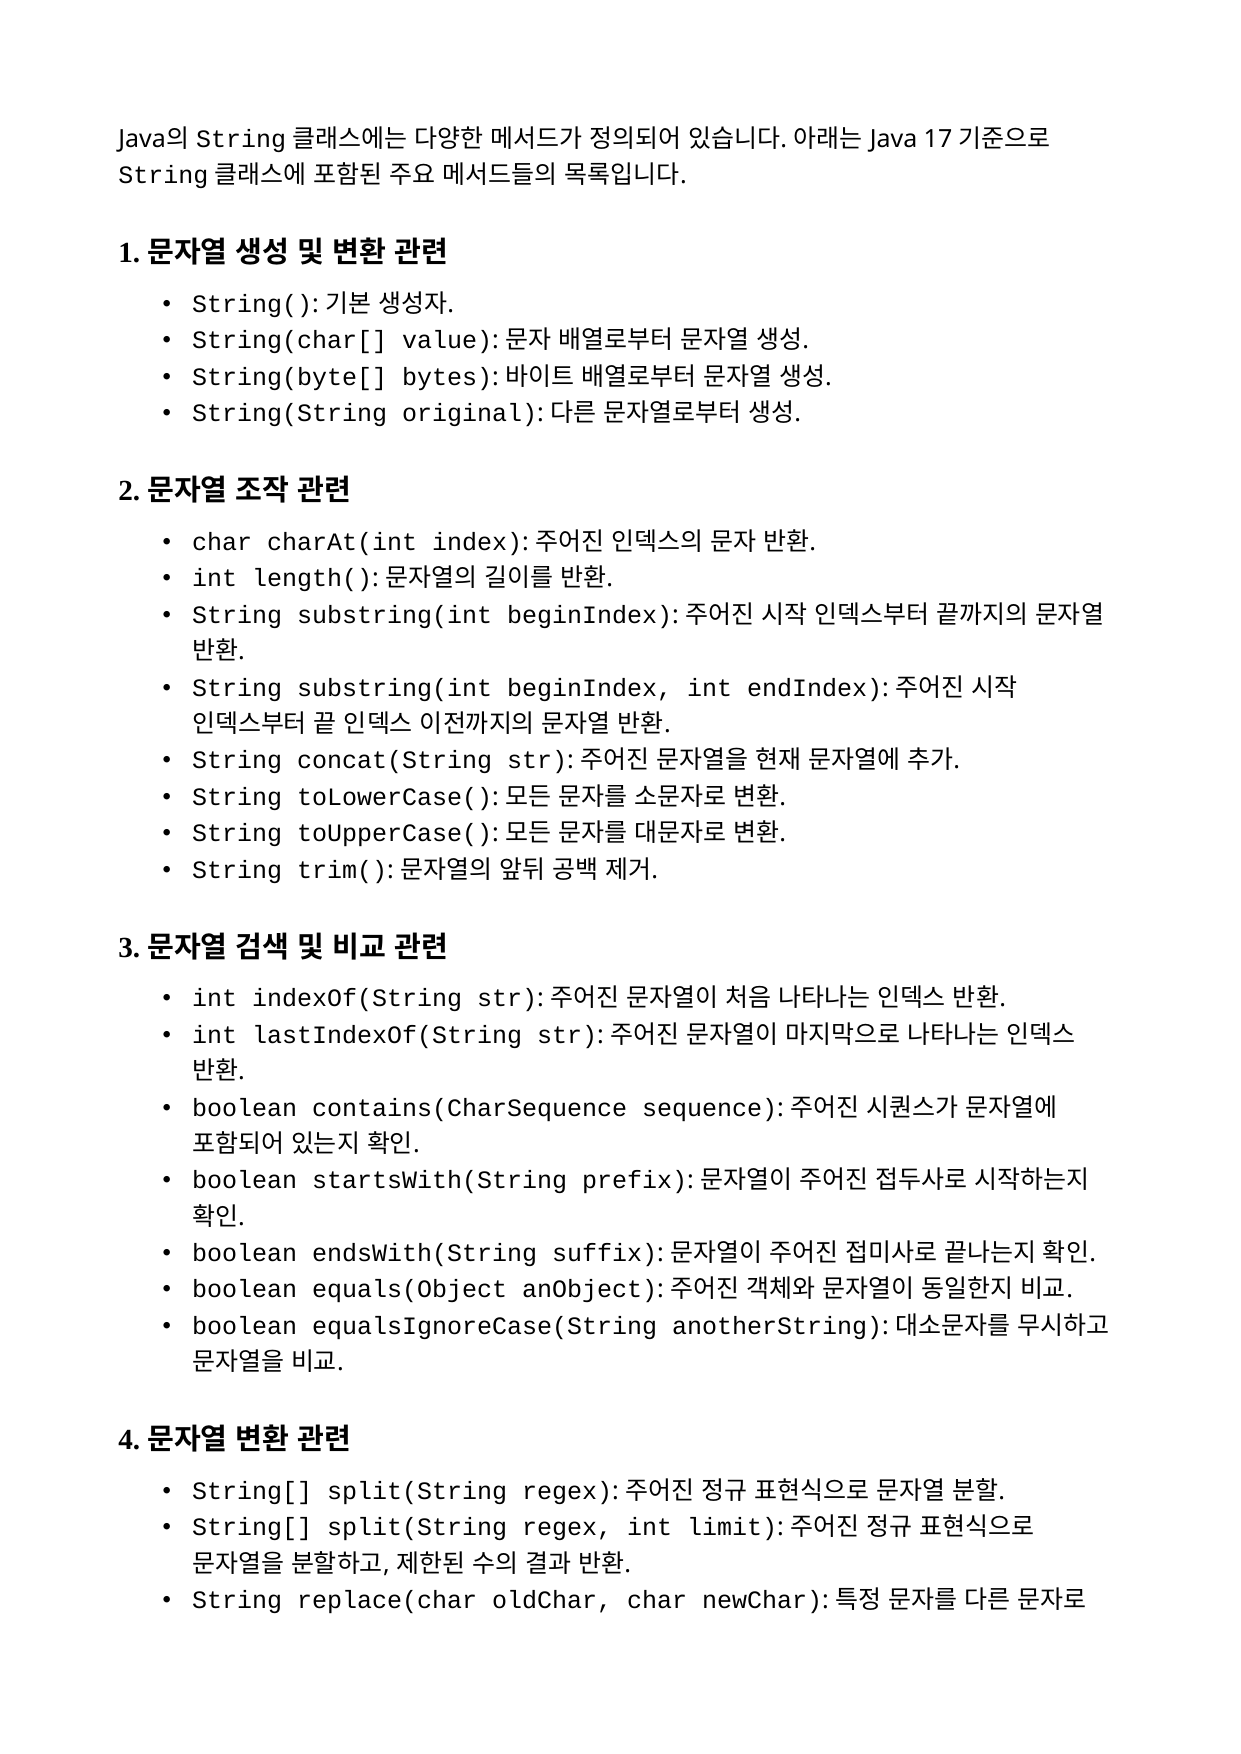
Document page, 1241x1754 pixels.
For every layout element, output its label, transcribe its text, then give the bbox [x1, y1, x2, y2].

list String substring(int beginIndex): 주어진 시작 인덱스부터 끝까지의 문자열 반환. [162, 594, 1122, 667]
list String concat(String str): 주어진 문자열을 현재 문자열에 추가. [162, 740, 1122, 776]
list String[] split(String regex): 주어진 정규 표현식으로 문자열 분할. [162, 1470, 1122, 1507]
list String replace(char oldChar, char newChar): 특정 문자를 다른 문자로 [162, 1579, 1122, 1616]
subtitle 1. 문자열 생성 및 변환 관련 [118, 228, 1122, 271]
list int length(): 문자열의 길이를 반환. [162, 558, 1122, 594]
list boolean equals(Object anObject): 주어진 객체와 문자열이 동일한지 비교. [162, 1269, 1122, 1305]
list String(byte[] bytes): 바이트 배열로부터 문자열 생성. [162, 356, 1122, 393]
subtitle 4. 문자열 변환 관련 [118, 1416, 1122, 1458]
list int indexOf(String str): 주어진 문자열이 처음 나타나는 인덱스 반환. [162, 978, 1122, 1014]
list char charAt(int index): 주어진 인덱스의 문자 반환. [162, 521, 1122, 558]
list boolean startsWith(String prefix): 문자열이 주어진 접두사로 시작하는지 확인. [162, 1160, 1122, 1232]
list String toUpperCase(): 모든 문자를 대문자로 변환. [162, 813, 1122, 849]
list String(): 기본 생성자. [162, 283, 1122, 320]
list boolean contains(CharSequence sequence): 주어진 시퀀스가 문자열에 포함되어 있는지 확인. [162, 1087, 1122, 1160]
list String(String original): 다른 문자열로부터 생성. [162, 393, 1122, 429]
list boolean endsWith(String suffix): 문자열이 주어진 접미사로 끝나는지 확인. [162, 1232, 1122, 1269]
list String trim(): 문자열의 앞뒤 공백 제거. [162, 849, 1122, 886]
list String substring(int beginIndex, int endIndex): 주어진 시작 인덱스부터 끝 인덱스 이전까지의 문자열 반환. [162, 667, 1122, 740]
list boolean equalsIgnoreCase(String anotherString): 대소문자를 무시하고 문자열을 비교. [162, 1305, 1122, 1378]
list String(char[] value): 문자 배열로부터 문자열 생성. [162, 320, 1122, 356]
subtitle 2. 문자열 조작 관련 [118, 467, 1122, 509]
subtitle 3. 문자열 검색 및 비교 관련 [118, 923, 1122, 965]
list int lastIndexOf(String str): 주어진 문자열이 마지막으로 나타나는 인덱스 반환. [162, 1014, 1122, 1087]
text Java의 String 클래스에는 다양한 메서드가 정의되어 있습니다. 아래는 Java 17 기준으로 String 클래스에 포함된 주요 메서드들의 목록입니다. [118, 118, 1122, 191]
list String[] split(String regex, int limit): 주어진 정규 표현식으로 문자열을 분할하고, 제한된 수의 결과 반환. [162, 1507, 1122, 1579]
list String toLowerCase(): 모든 문자를 소문자로 변환. [162, 776, 1122, 813]
